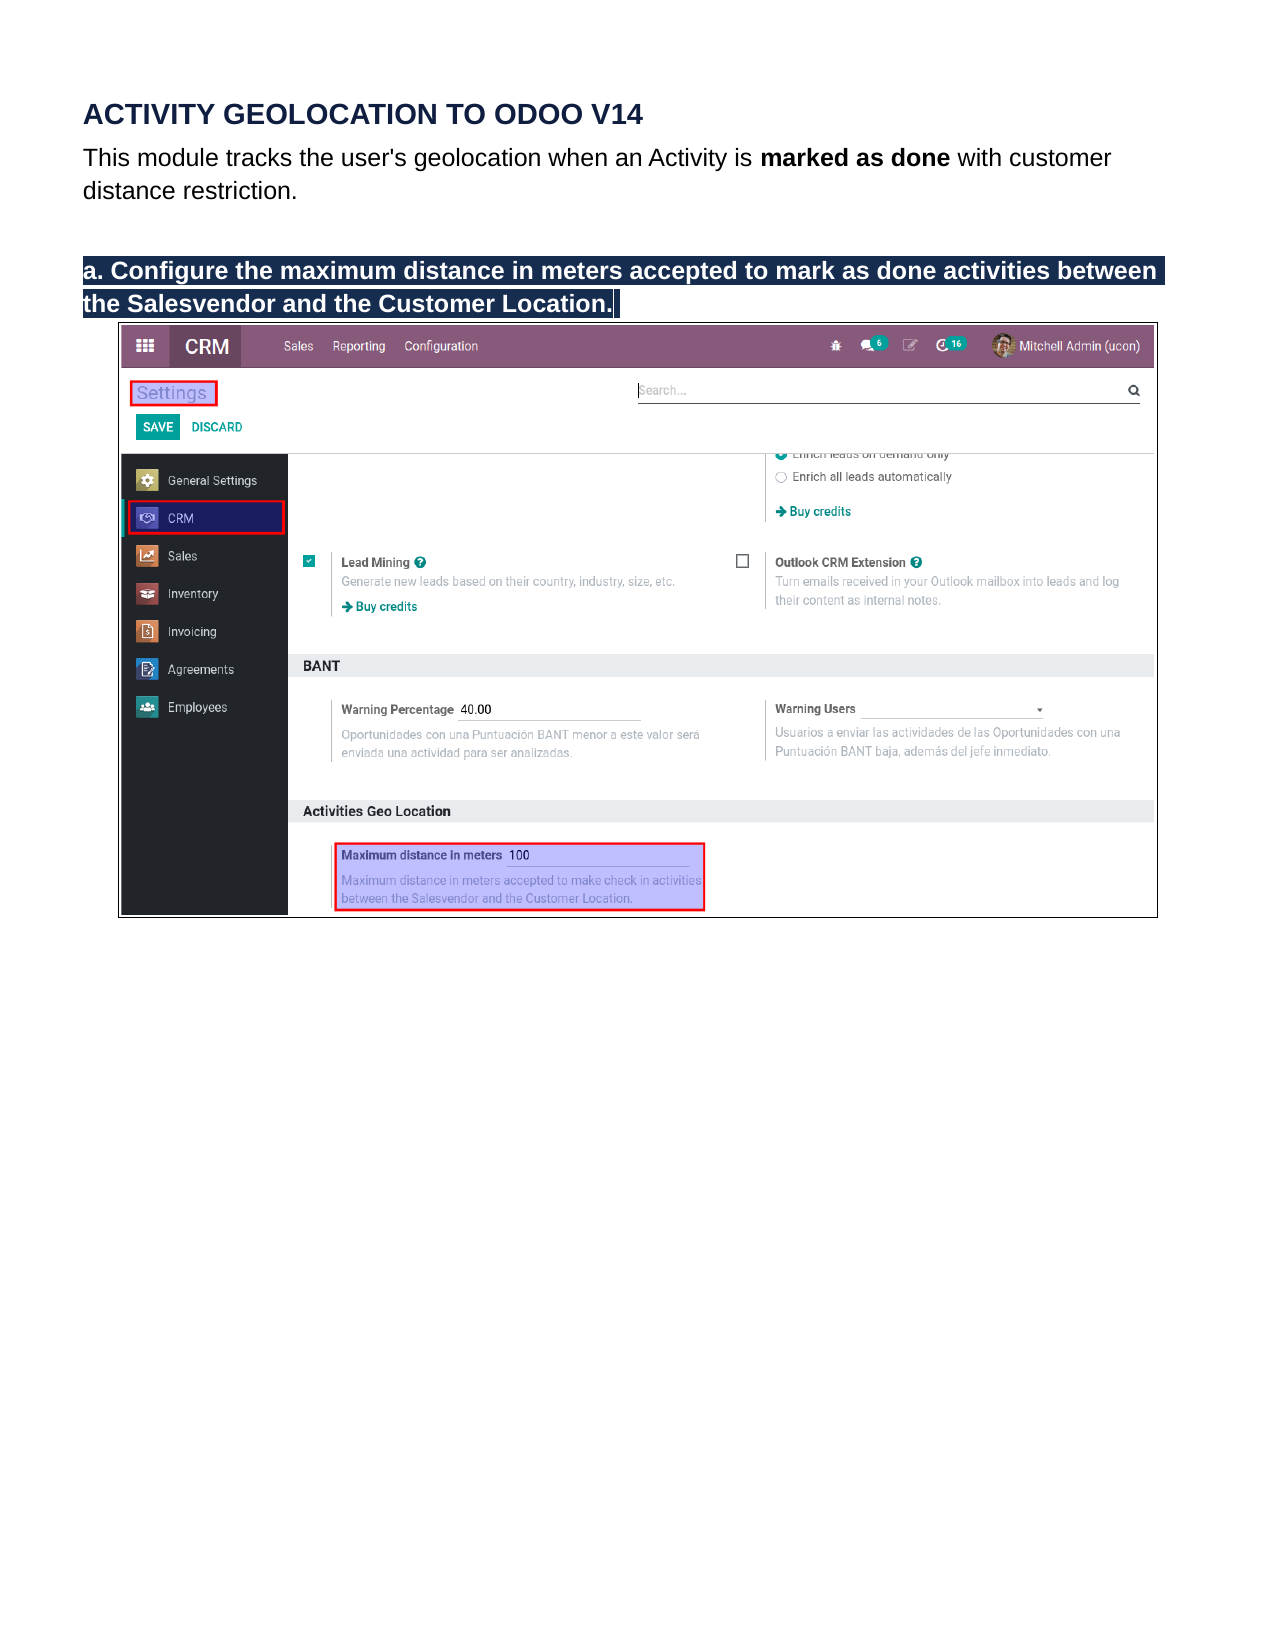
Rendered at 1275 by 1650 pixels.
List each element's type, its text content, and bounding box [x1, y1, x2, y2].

text a. Configure the maximum distance in meters accepted to mark as done activities between the Salesvendor and the Customer Location. [83, 256, 1192, 318]
subtitle Activity Geolocation to Odoo v14 [83, 97, 1192, 131]
picture [121, 325, 1154, 915]
text This module tracks the user's geolocation when an Activity is marked as done with customer distance restriction. [83, 143, 1192, 205]
